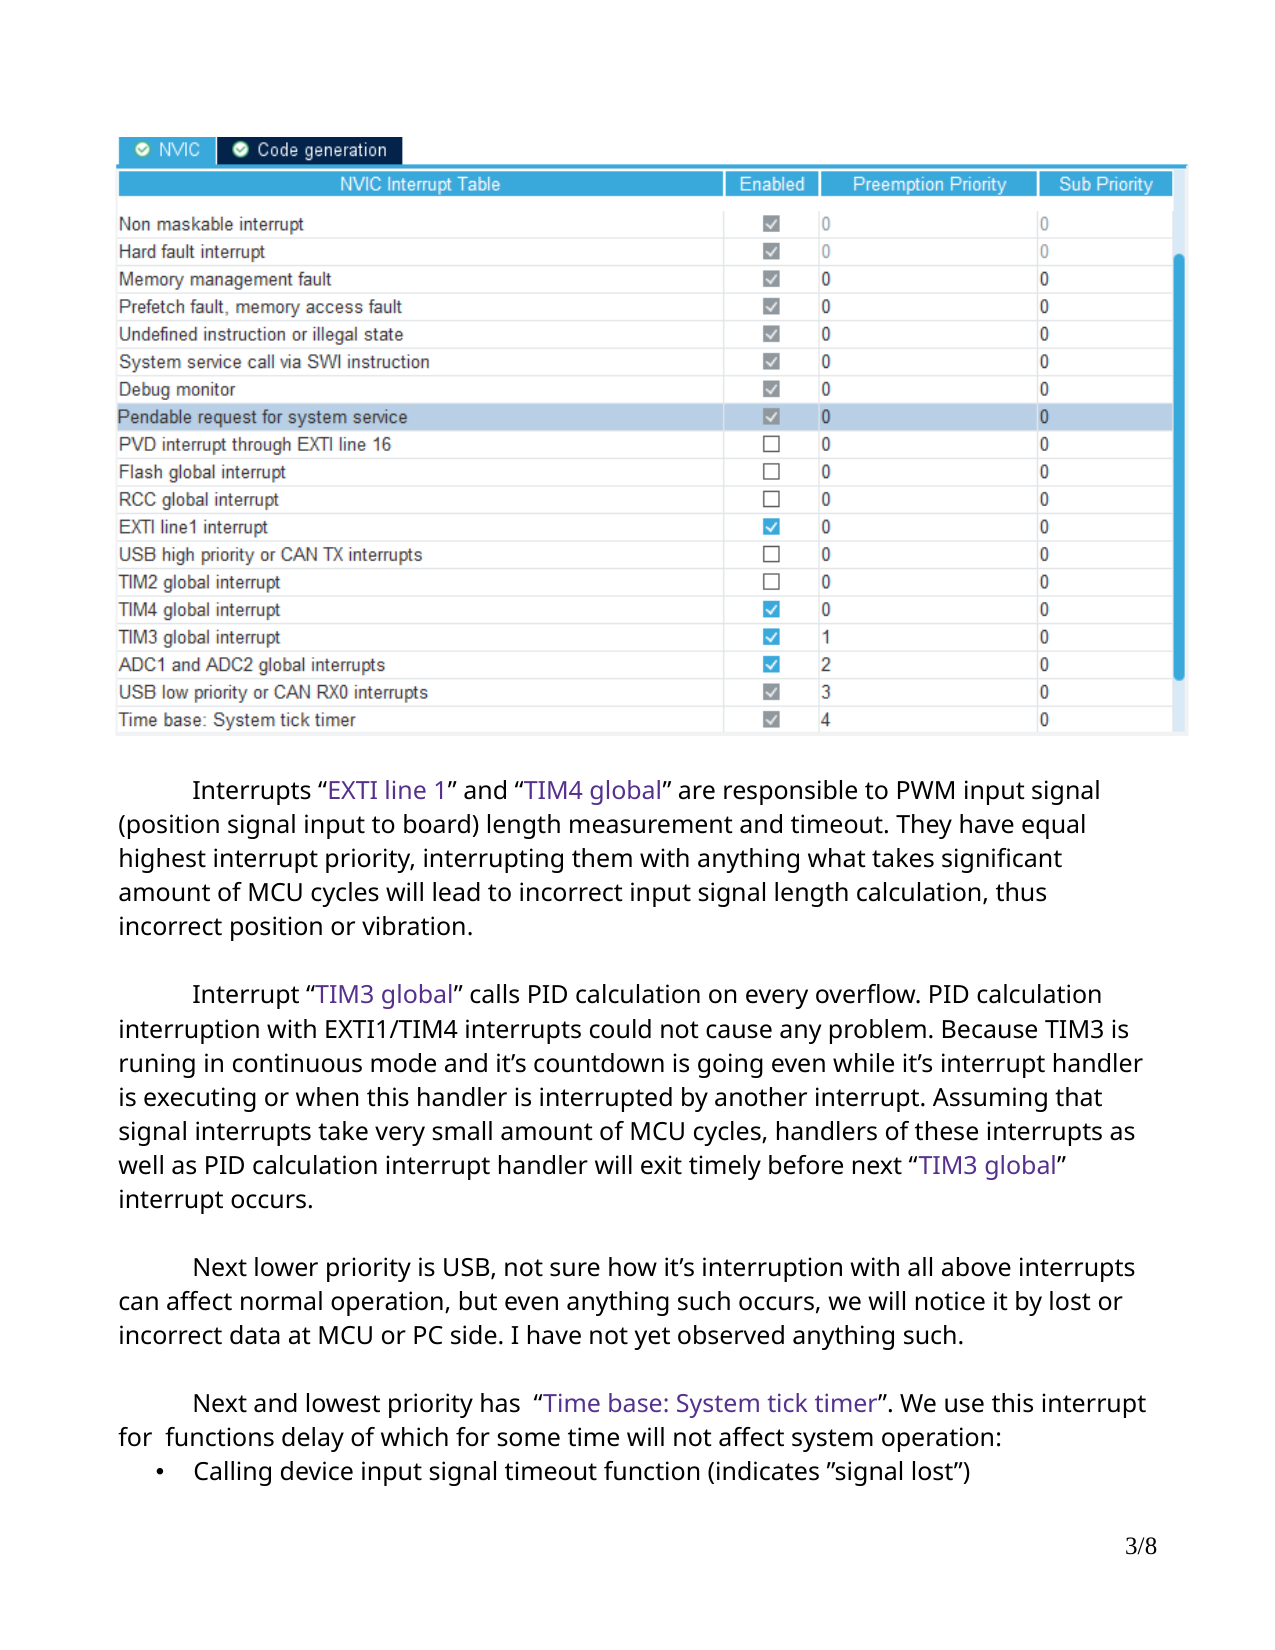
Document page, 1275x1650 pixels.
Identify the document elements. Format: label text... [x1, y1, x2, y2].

text Interrupt “TIM3 global” calls PID calculation on every overflow. PID calculation interruption with EXTI1/TIM4 interrupts could not cause any problem. Because TIM3 is runing in continuous mode and it’s countdown is going even while it’s interrupt handler is executing or when this handler is interrupted by another interrupt. Assuming that signal interrupts take very small amount of MCU cycles, handlers of these interrupts as well as PID calculation interrupt handler will exit timely before next “TIM3 global” interrupt occurs. [118, 977, 1157, 1216]
text Next lower priority is USB, not sure how it’s interruption with all above interrupts can affect normal operation, but even anything such occurs, we will notice it by lost or incorrect data at MCU or PC side. I have not yet observed anything such. [118, 1250, 1157, 1352]
text Next and lowest priority has “Time base: System tick timer”. We use this interrupt for functions delay of which for some time will not affect system operation: [118, 1386, 1157, 1454]
picture [115, 137, 1189, 736]
list Calling device input signal timeout function (indicates ”signal lost”) [156, 1454, 1157, 1488]
text Interrupts “EXTI line 1” and “TIM4 global” are responsible to PWM input signal (position signal input to board) length measurement and timeout. They have equal highest interrupt priority, interrupting them with anything what takes significant amount of MCU cycles will lead to incorrect input signal length calculation, thus incorrect position or vibration. [118, 773, 1157, 943]
